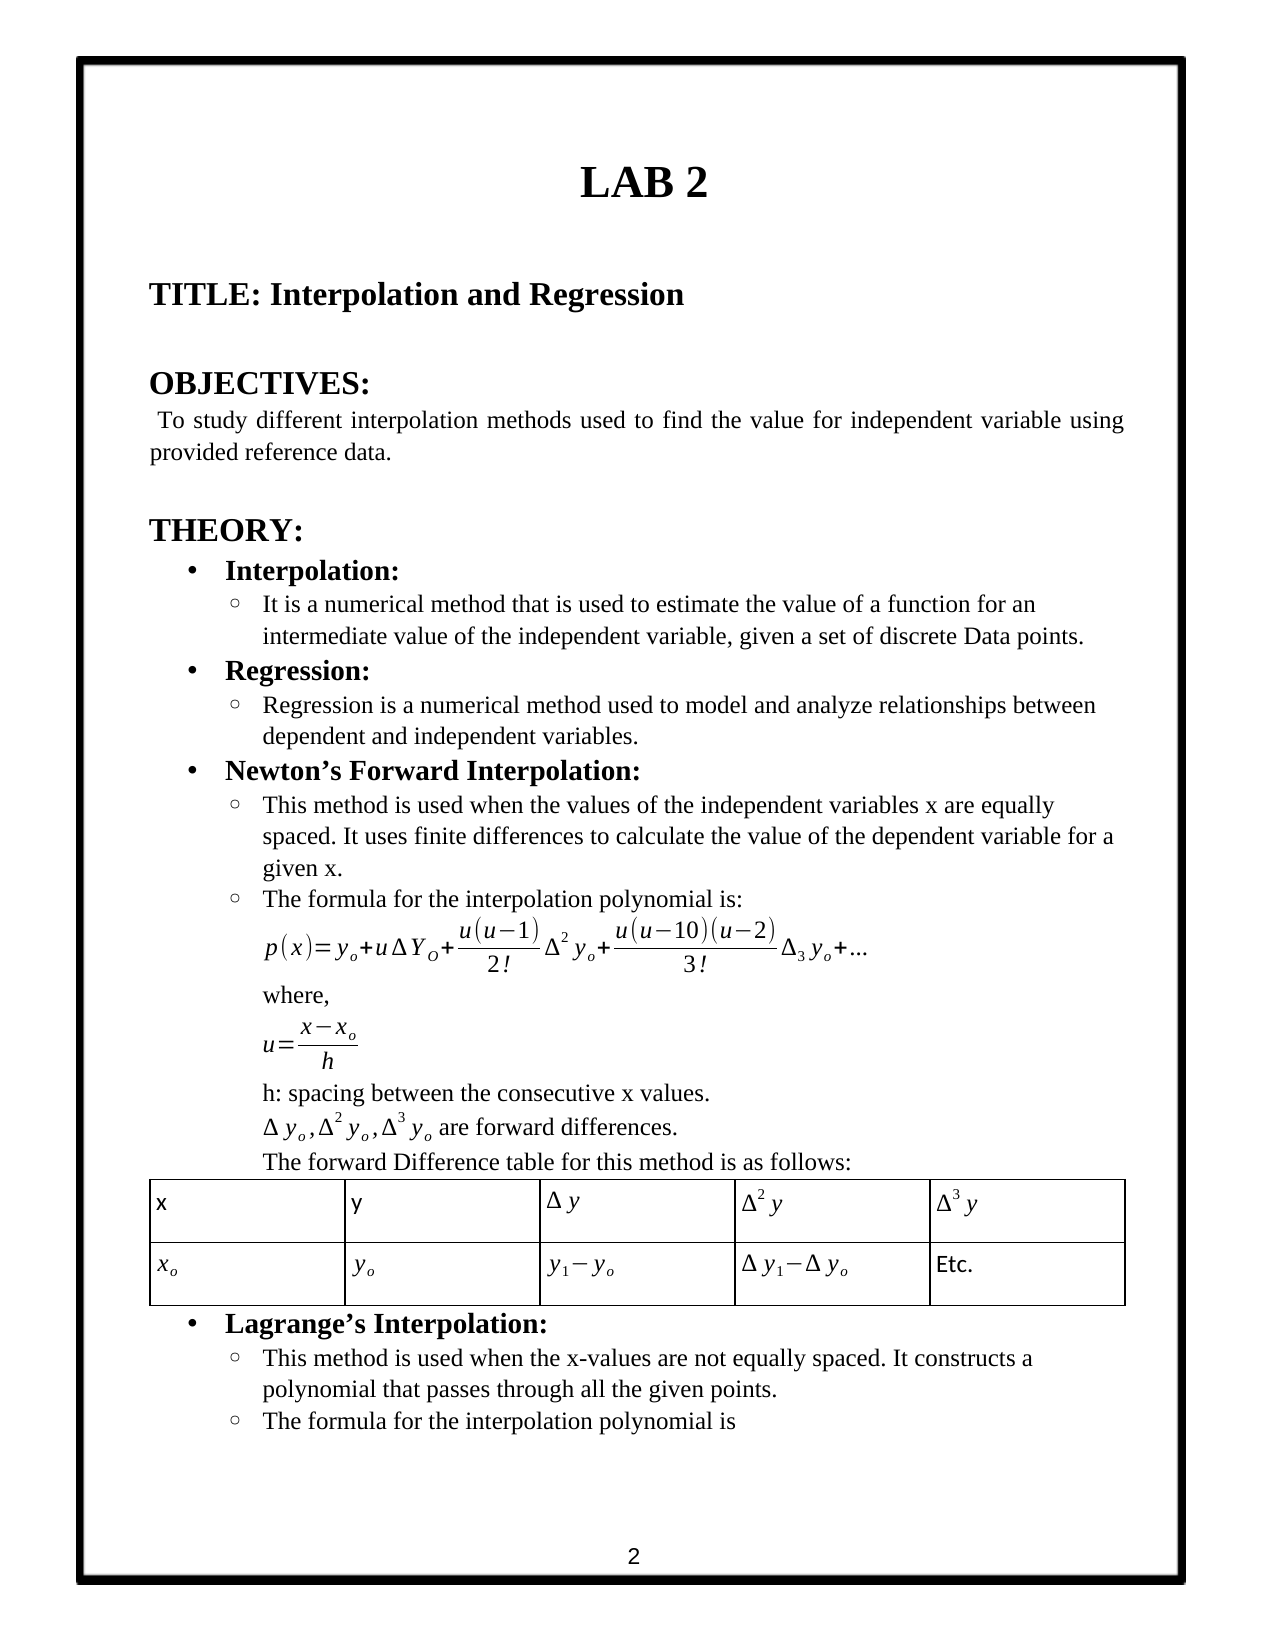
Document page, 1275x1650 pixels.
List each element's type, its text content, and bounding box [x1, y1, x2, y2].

list The formula for the interpolation polynomial is: [225, 884, 1125, 913]
table_header x [151, 1180, 344, 1242]
list where, [225, 981, 1125, 1009]
subtitle LAB 2 [163, 155, 1125, 207]
list The formula for the interpolation polynomial is [225, 1406, 1125, 1435]
table_cell Etc. [931, 1243, 1124, 1305]
list This method is used when the x-values are not equally spaced. It constructs a polynomial that passes through all the given points. [225, 1343, 1125, 1403]
list The forward Difference table for this method is as follows: [225, 1147, 1125, 1176]
text OBJECTIVES: [148, 363, 1125, 401]
list It is a numerical method that is used to estimate the value of a function for an intermediate value of the independent variable, given a set of discrete Data points. [225, 589, 1125, 650]
list This method is used when the values of the independent variables x are equally spaced. It uses finite differences to calculate the value of the dependent variable for a given x. [225, 790, 1125, 882]
table_cell [151, 1243, 344, 1305]
picture [76, 56, 1186, 1585]
list Regression is a numerical method used to model and analyze relationships between dependent and independent variables. [225, 690, 1125, 750]
table_cell [541, 1243, 734, 1305]
list Interpolation: [187, 553, 1125, 586]
table_header [541, 1180, 734, 1242]
table_header y [346, 1180, 539, 1242]
text To study different interpolation methods used to find the value for independent variable using provided reference data. [148, 405, 1125, 465]
table_cell [736, 1243, 929, 1305]
table_cell [346, 1243, 539, 1305]
text TITLE: Interpolation and Regression [148, 274, 1125, 312]
list are forward differences. [225, 1109, 1125, 1144]
text THEORY: [148, 511, 1125, 549]
table_header [931, 1180, 1124, 1242]
list h: spacing between the consecutive x values. [225, 1078, 1125, 1107]
list Regression: [187, 653, 1125, 686]
list Lagrange’s Interpolation: [187, 1306, 1125, 1339]
list Newton’s Forward Interpolation: [187, 753, 1125, 786]
table_header [736, 1180, 929, 1242]
